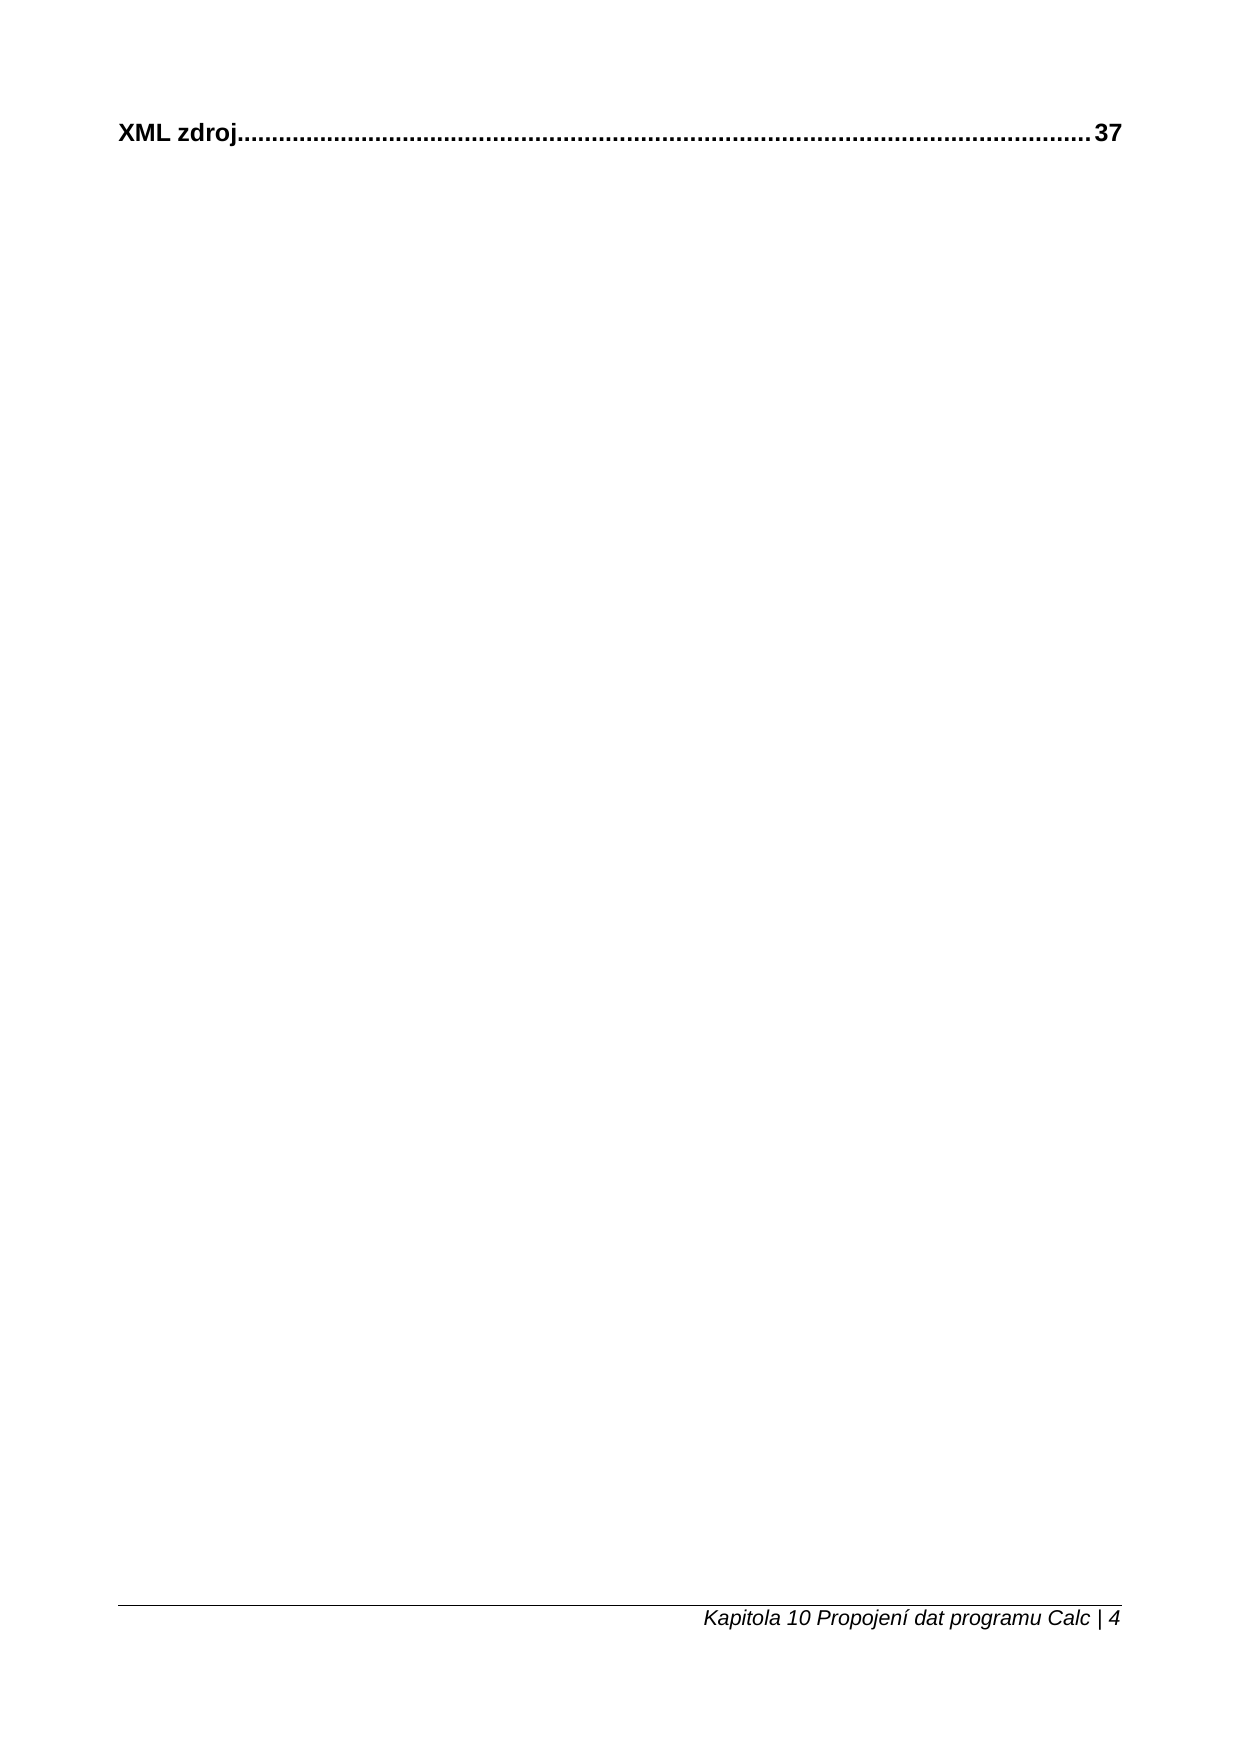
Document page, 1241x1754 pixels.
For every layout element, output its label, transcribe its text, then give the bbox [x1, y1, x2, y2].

text XML zdroj 37 [118, 118, 1122, 147]
